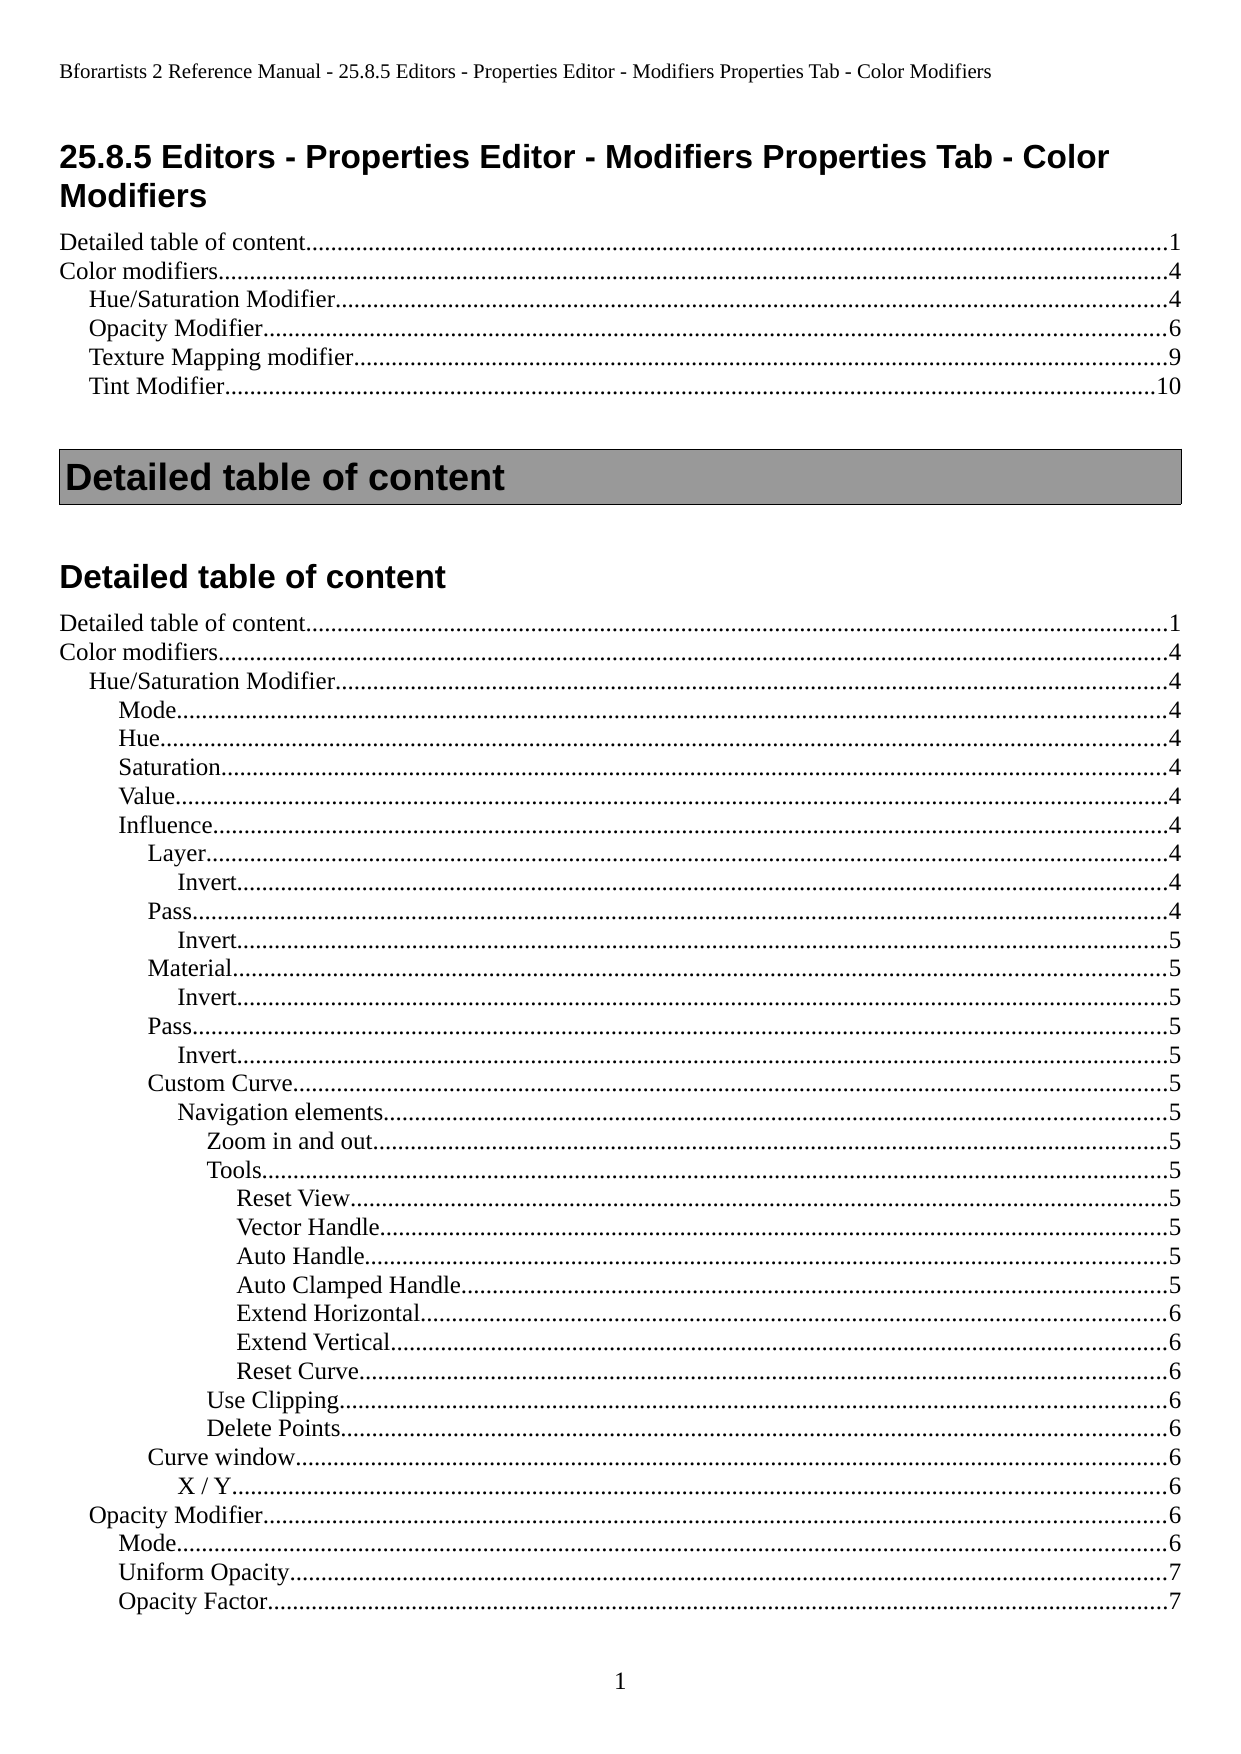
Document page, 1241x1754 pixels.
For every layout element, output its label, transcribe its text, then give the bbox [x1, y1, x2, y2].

text Saturation 4 [118, 752, 1181, 781]
text Pass 5 [147, 1011, 1181, 1040]
text Hue/Saturation Modifier 4 [88, 666, 1181, 695]
text Invert 5 [177, 925, 1181, 953]
text Color modifiers 4 [59, 637, 1181, 666]
text Invert 4 [177, 867, 1181, 896]
text Layer 4 [147, 838, 1181, 867]
text Tint Modifier 10 [88, 371, 1181, 399]
text Auto Clamped Handle 5 [236, 1270, 1181, 1298]
text Texture Mapping modifier 9 [88, 342, 1181, 371]
text Pass 4 [147, 896, 1181, 925]
text Mode 6 [118, 1528, 1181, 1557]
text Navigation elements 5 [177, 1097, 1181, 1126]
text Hue 4 [118, 723, 1181, 752]
text Reset Curve 6 [236, 1356, 1181, 1385]
text Auto Handle 5 [236, 1241, 1181, 1270]
text Tools 5 [206, 1155, 1181, 1183]
subtitle Detailed table of content [59, 558, 1181, 596]
text Custom Curve 5 [147, 1068, 1181, 1097]
text Use Clipping 6 [206, 1385, 1181, 1413]
text X / Y 6 [177, 1471, 1181, 1500]
text Material 5 [147, 953, 1181, 982]
text Extend Horizontal 6 [236, 1298, 1181, 1327]
text Vector Handle 5 [236, 1212, 1181, 1241]
text Influence 4 [118, 810, 1181, 838]
text Detailed table of content 1 [59, 608, 1181, 637]
subtitle 25.8.5 Editors - Properties Editor - Modifiers Properties Tab - Color Modifiers [59, 138, 1181, 214]
table_header Detailed table of content [60, 450, 1181, 504]
text Invert 5 [177, 982, 1181, 1011]
text Delete Points 6 [206, 1413, 1181, 1442]
text Opacity Modifier 6 [88, 313, 1181, 342]
text Zoom in and out 5 [206, 1126, 1181, 1155]
text Hue/Saturation Modifier 4 [88, 284, 1181, 313]
text Invert 5 [177, 1040, 1181, 1068]
text Opacity Modifier 6 [88, 1500, 1181, 1528]
text Detailed table of content 1 [59, 227, 1181, 256]
text Color modifiers 4 [59, 256, 1181, 284]
text Uniform Opacity 7 [118, 1557, 1181, 1586]
text Reset View 5 [236, 1183, 1181, 1212]
text Extend Vertical 6 [236, 1327, 1181, 1356]
text Value 4 [118, 781, 1181, 810]
text Opacity Factor 7 [118, 1586, 1181, 1615]
text Mode 4 [118, 695, 1181, 723]
text Curve window 6 [147, 1442, 1181, 1471]
